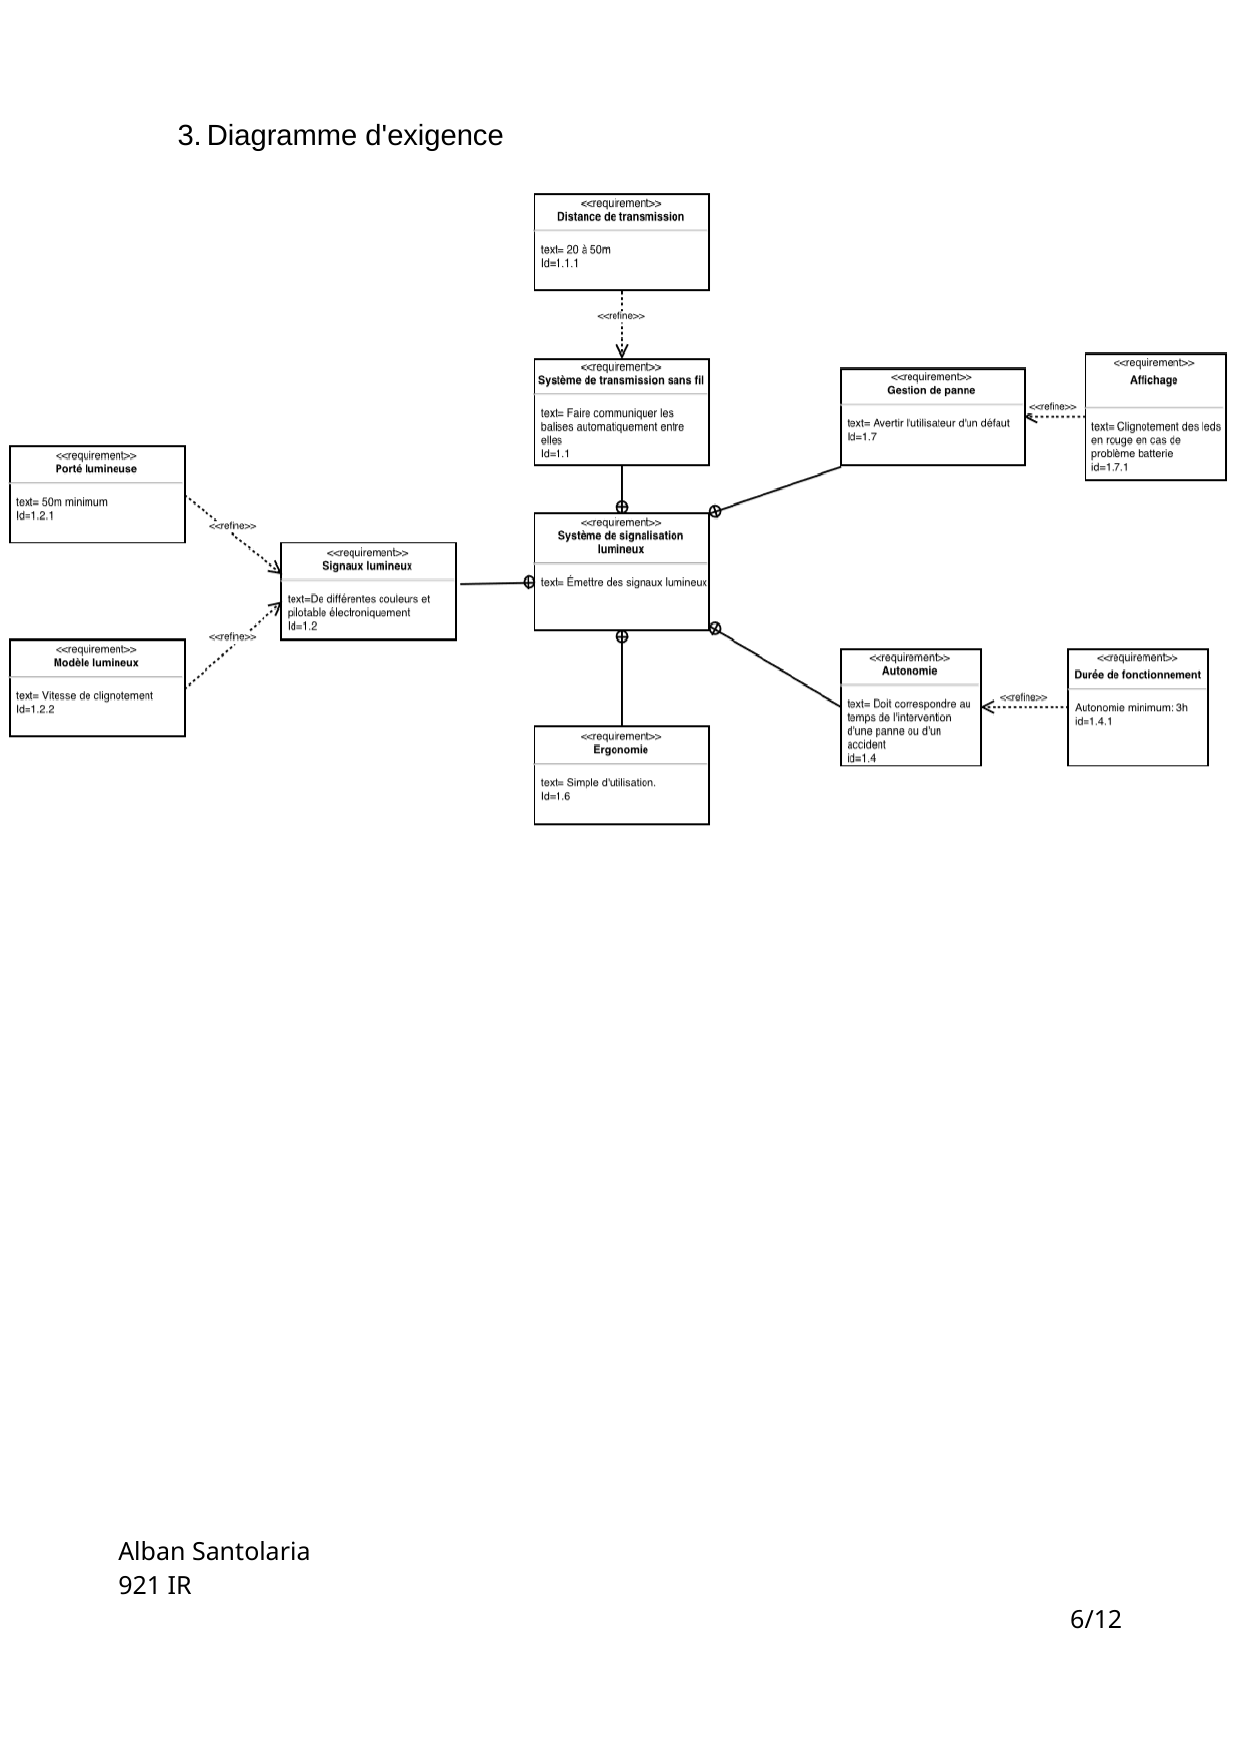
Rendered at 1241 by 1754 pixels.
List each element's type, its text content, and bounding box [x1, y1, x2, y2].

subtitle Diagramme d'exigence [177, 118, 1122, 152]
picture [0, 173, 1232, 851]
